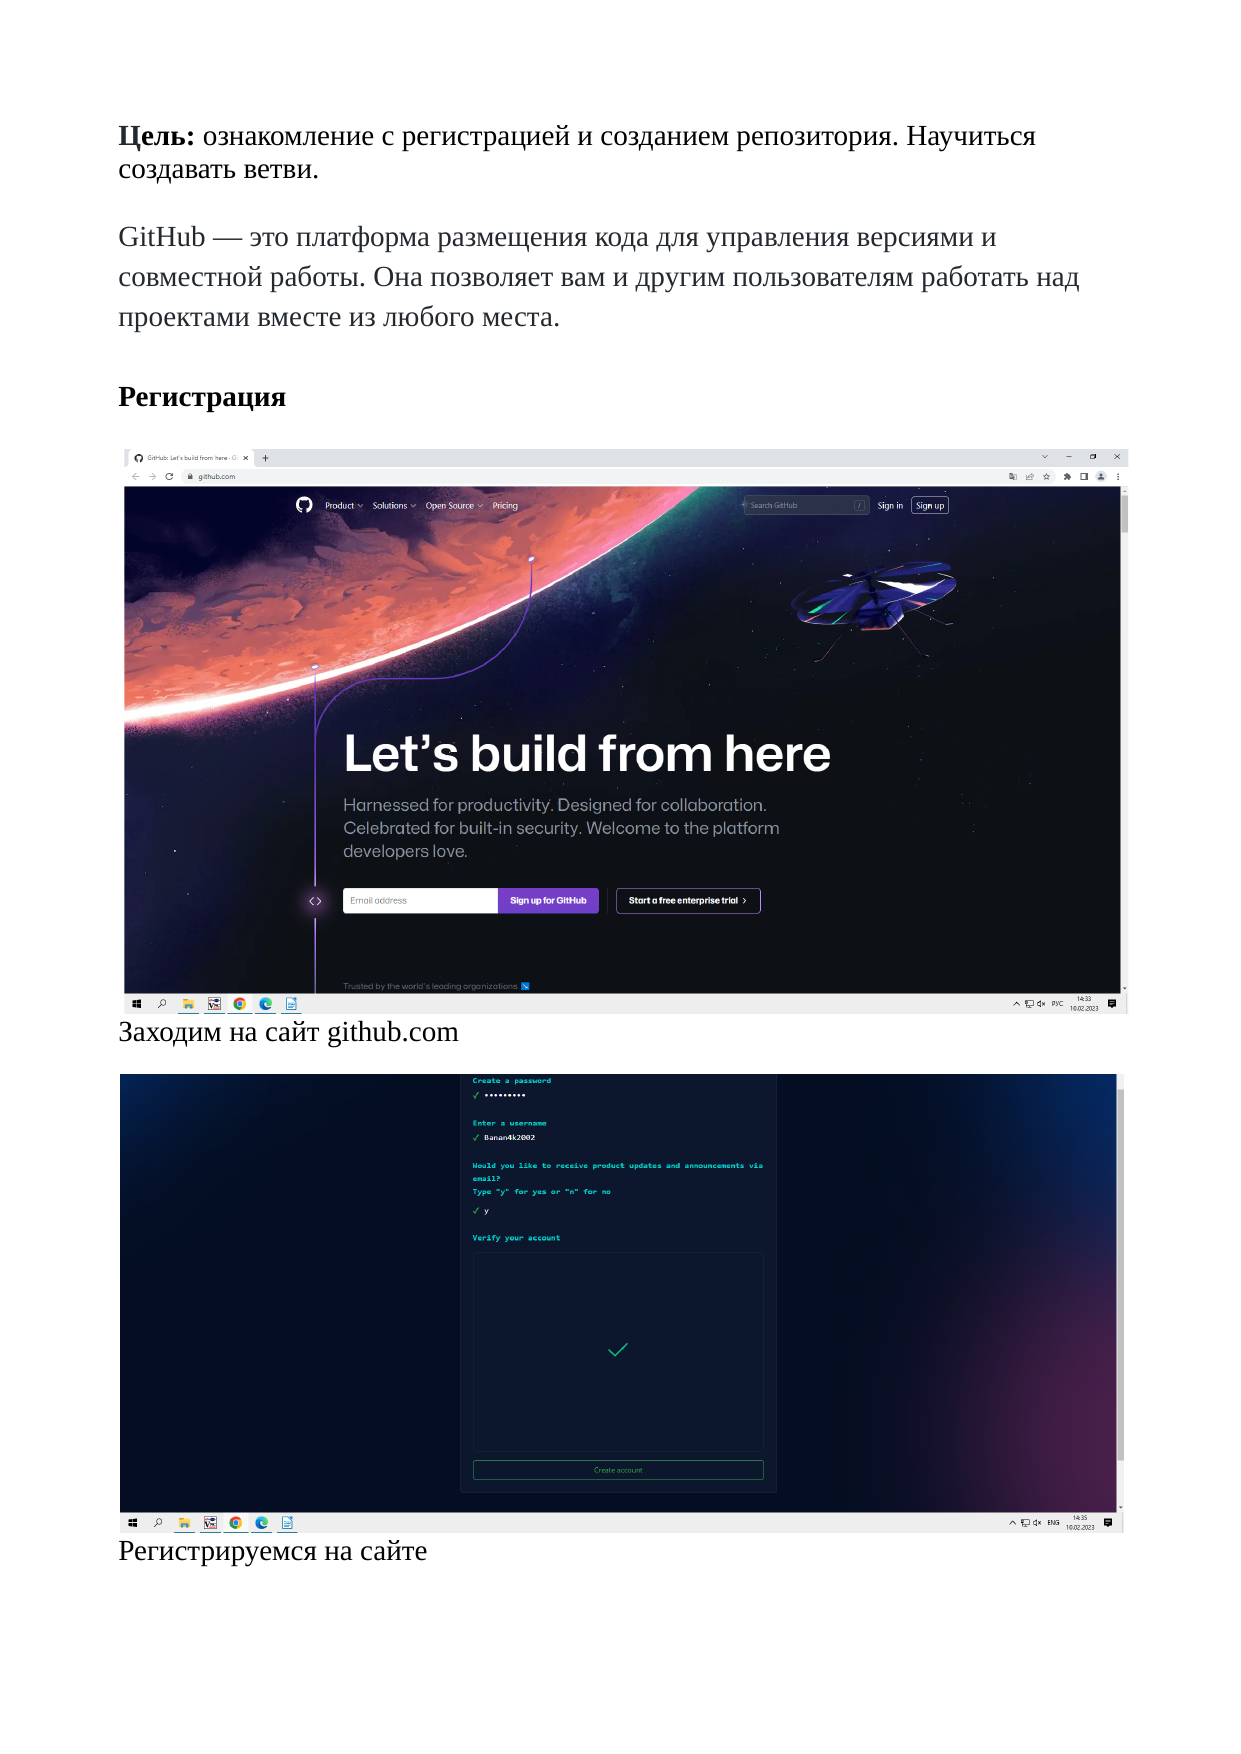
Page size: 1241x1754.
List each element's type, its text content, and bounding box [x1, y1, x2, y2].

text Регистрируемся на сайте [118, 1048, 1122, 1566]
picture [120, 1074, 1124, 1533]
picture [124, 449, 1129, 1014]
subtitle Регистрация [118, 379, 1122, 412]
text Заходим на сайт github.com [118, 425, 1122, 1048]
text Цель: ознакомление с регистрацией и созданием репозитория. Научиться создавать ветви. [118, 118, 1122, 185]
text GitHub — это платформа размещения кода для управления версиями и совместной работы. Она позволяет вам и другим пользователям работать над проектами вместе из любого места. [118, 219, 1122, 333]
